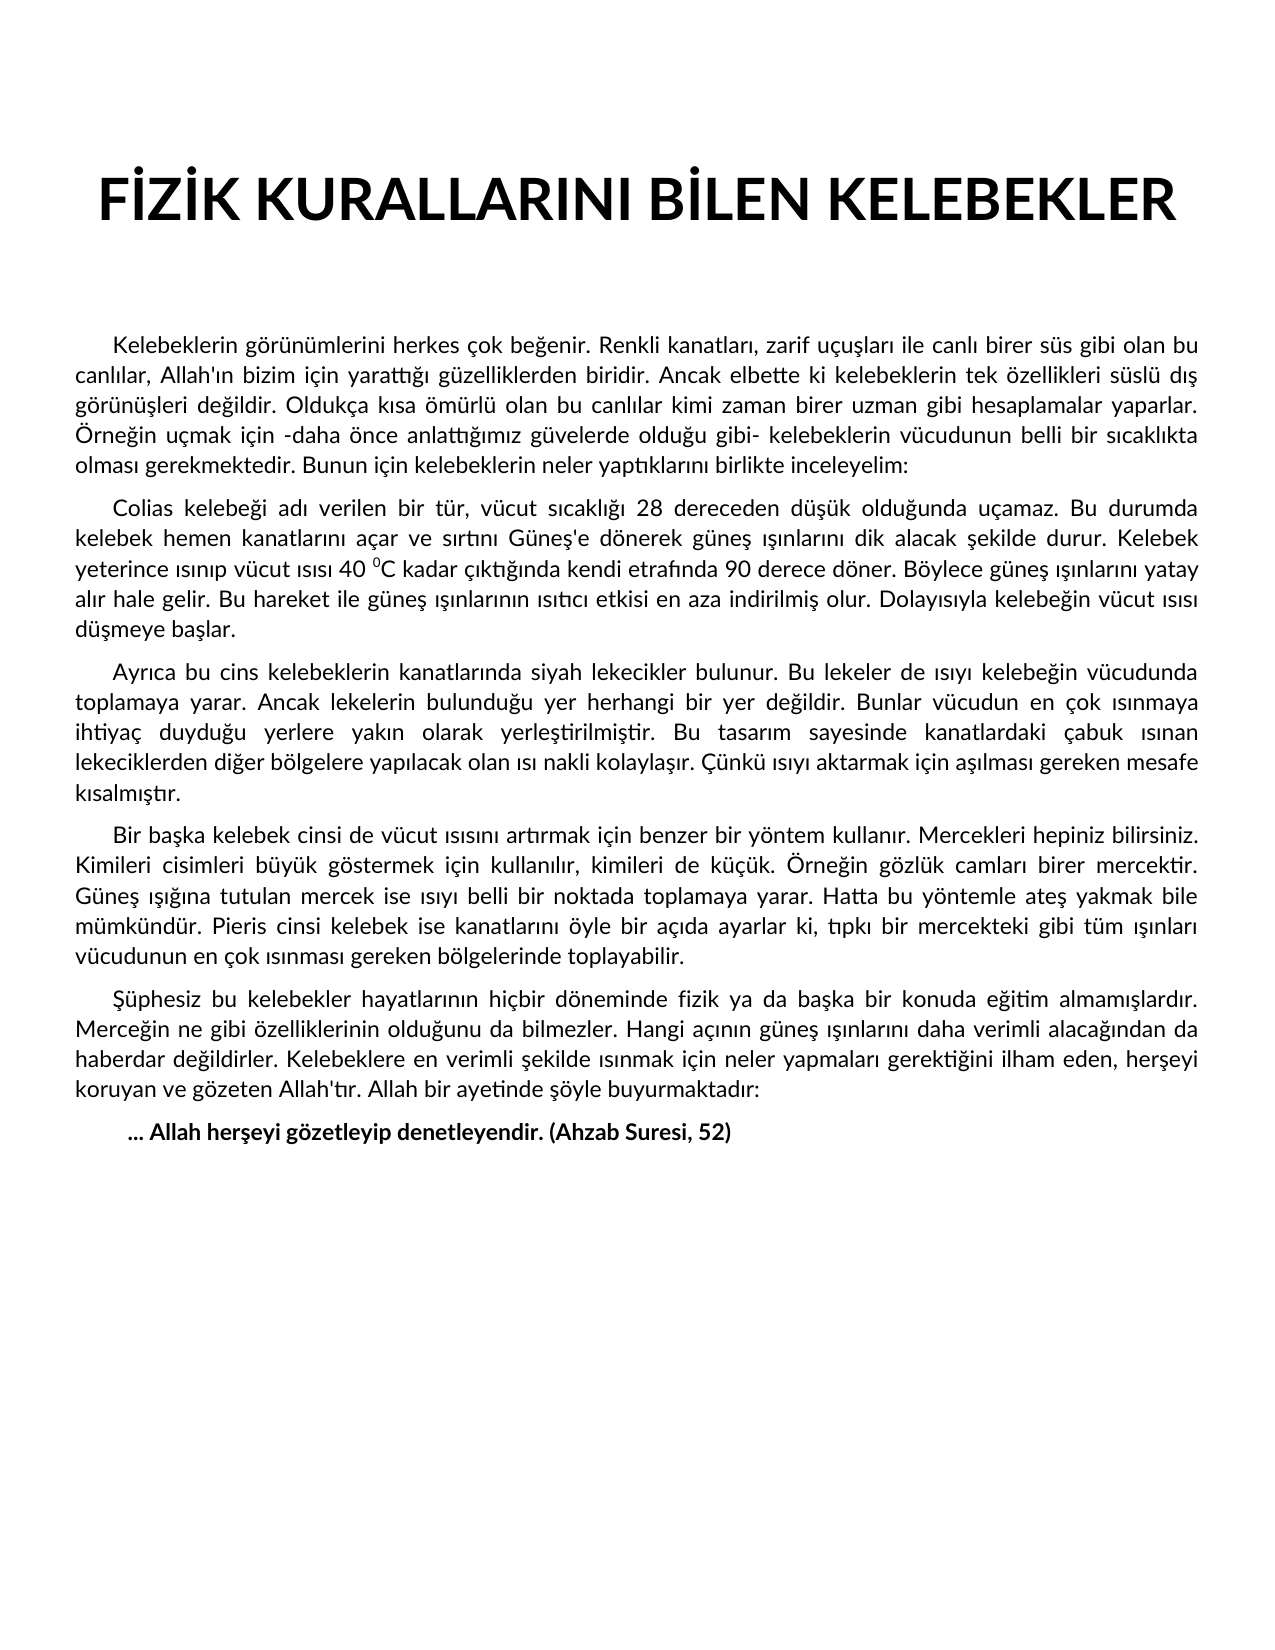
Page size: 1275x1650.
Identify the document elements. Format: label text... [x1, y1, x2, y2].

text Ayrıca bu cins kelebeklerin kanatlarında siyah lekecikler bulunur. Bu lekeler de ısıyı kelebeğin vücudunda toplamaya yarar. Ancak lekelerin bulunduğu yer herhangi bir yer değildir. Bunlar vücudun en çok ısınmaya ihtiyaç duyduğu yerlere yakın olarak yerleştirilmiştir. Bu tasarım sayesinde kanatlardaki çabuk ısınan lekeciklerden diğer bölgelere yapılacak olan ısı nakli kolaylaşır. Çünkü ısıyı aktarmak için aşılması gereken mesafe kısalmıştır. [75, 657, 1200, 806]
text Şüphesiz bu kelebekler hayatlarının hiçbir döneminde fizik ya da başka bir konuda eğitim almamışlardır. Merceğin ne gibi özelliklerinin olduğunu da bilmezler. Hangi açının güneş ışınlarını daha verimli alacağından da haberdar değildirler. Kelebeklere en verimli şekilde ısınmak için neler yapmaları gerektiğini ilham eden, herşeyi koruyan ve gözeten Allah'tır. Allah bir ayetinde şöyle buyurmaktadır: [75, 984, 1200, 1103]
text Bir başka kelebek cinsi de vücut ısısını artırmak için benzer bir yöntem kullanır. Mercekleri hepiniz bilirsiniz. Kimileri cisimleri büyük göstermek için kullanılır, kimileri de küçük. Örneğin gözlük camları birer mercektir. Güneş ışığına tutulan mercek ise ısıyı belli bir noktada toplamaya yarar. Hatta bu yöntemle ateş yakmak bile mümkündür. Pieris cinsi kelebek ise kanatlarını öyle bir açıda ayarlar ki, tıpkı bir mercekteki gibi tüm ışınları vücudunun en çok ısınması gereken bölgelerinde toplayabilir. [75, 821, 1200, 969]
text ... Allah herşeyi gözetleyip denetleyendir. (Ahzab Suresi, 52) [127, 1118, 1177, 1145]
subtitle FİZİK KURALLARINI BİLEN KELEBEKLER [75, 162, 1200, 232]
text Colias kelebeği adı verilen bir tür, vücut sıcaklığı 28 dereceden düşük olduğunda uçamaz. Bu durumda kelebek hemen kanatlarını açar ve sırtını Güneş'e dönerek güneş ışınlarını dik alacak şekilde durur. Kelebek yeterince ısınıp vücut ısısı 40 0C kadar çıktığında kendi etrafında 90 derece döner. Böylece güneş ışınlarını yatay alır hale gelir. Bu hareket ile güneş ışınlarının ısıtıcı etkisi en aza indirilmiş olur. Dolayısıyla kelebeğin vücut ısısı düşmeye başlar. [75, 494, 1200, 642]
text Kelebeklerin görünümlerini herkes çok beğenir. Renkli kanatları, zarif uçuşları ile canlı birer süs gibi olan bu canlılar, Allah'ın bizim için yarattığı güzelliklerden biridir. Ancak elbette ki kelebeklerin tek özellikleri süslü dış görünüşleri değildir. Oldukça kısa ömürlü olan bu canlılar kimi zaman birer uzman gibi hesaplamalar yaparlar. Örneğin uçmak için -daha önce anlattığımız güvelerde olduğu gibi- kelebeklerin vücudunun belli bir sıcaklıkta olması gerekmektedir. Bunun için kelebeklerin neler yaptıklarını birlikte inceleyelim: [75, 330, 1200, 479]
